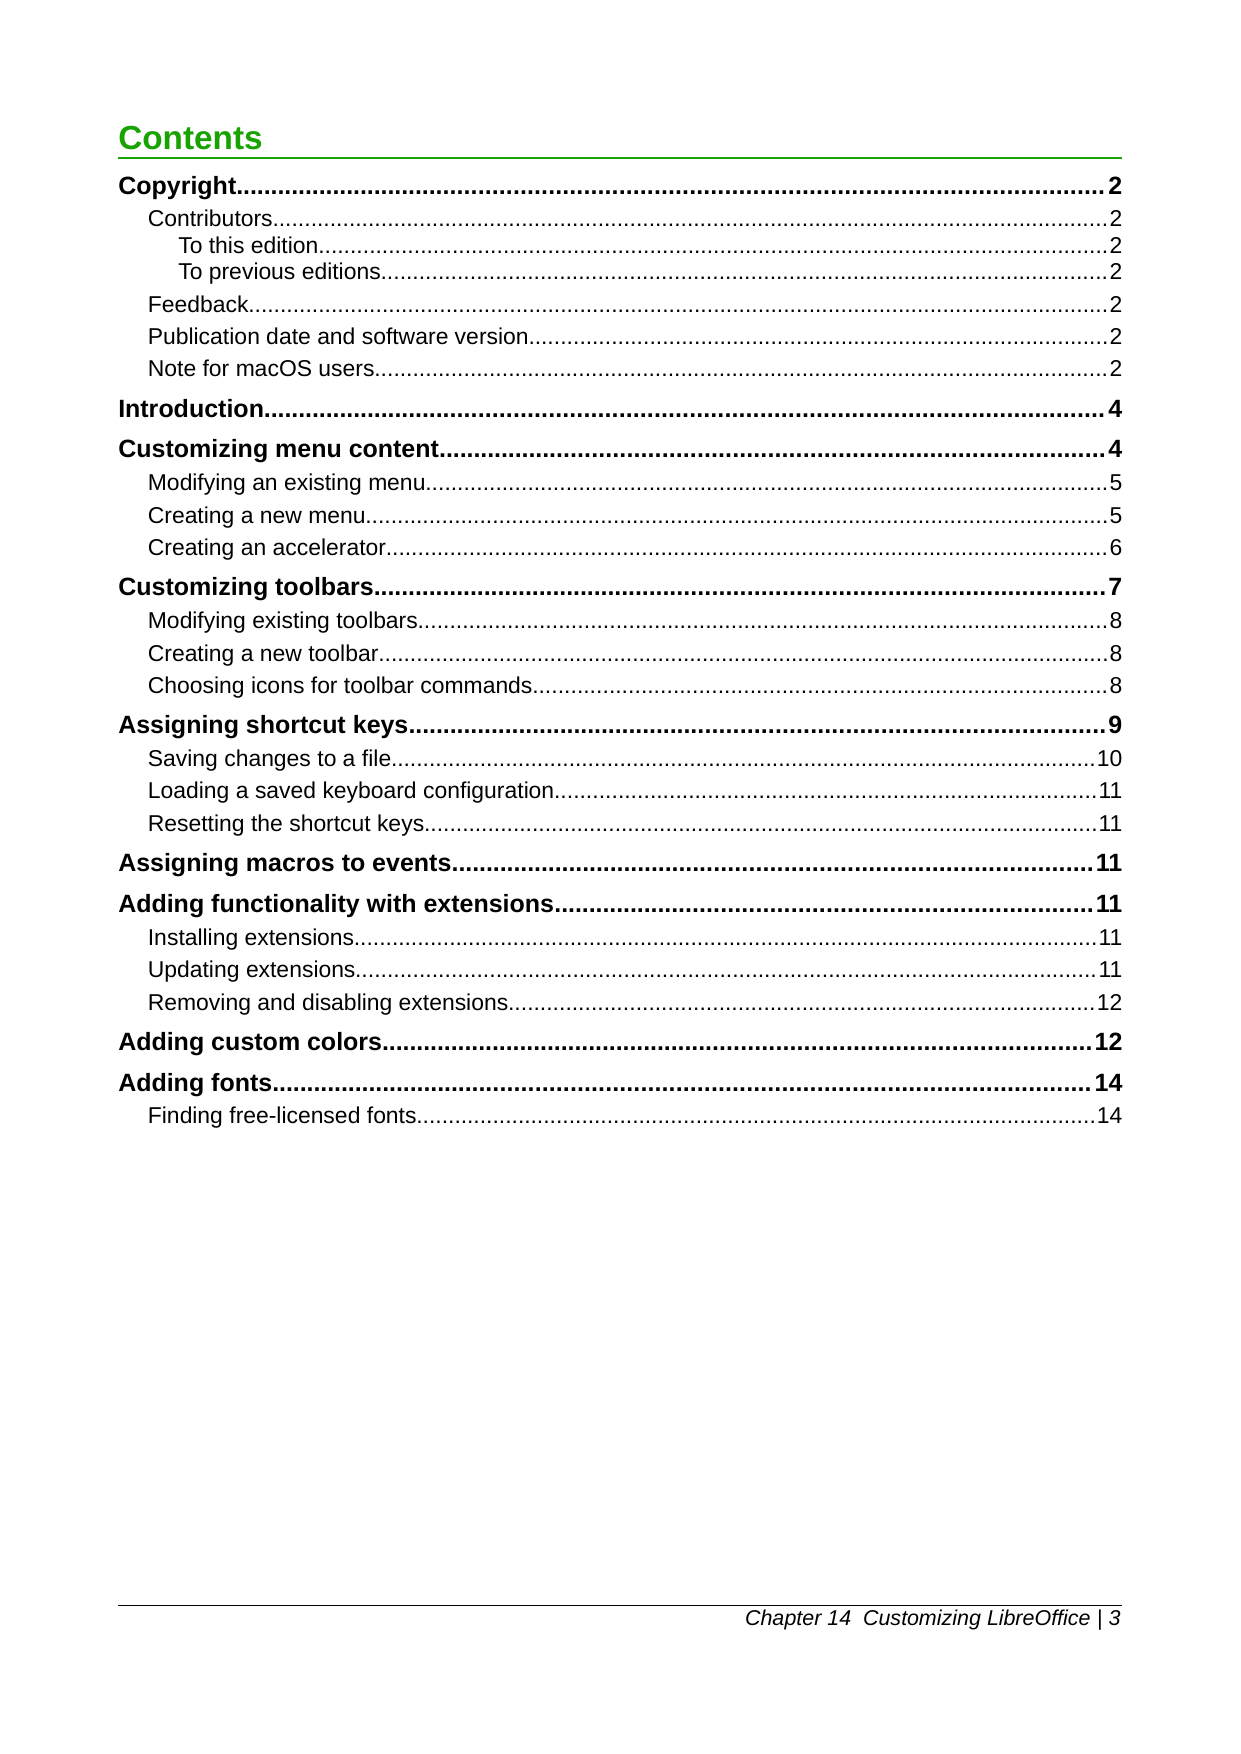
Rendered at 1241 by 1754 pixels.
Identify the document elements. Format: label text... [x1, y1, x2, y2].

text Removing and disabling extensions 12 [148, 988, 1122, 1015]
text Installing extensions 11 [148, 924, 1122, 950]
text Customizing menu content 4 [118, 434, 1122, 463]
text Resetting the shortcut keys 11 [148, 810, 1122, 836]
text Loading a saved keyboard configuration 11 [148, 777, 1122, 804]
text Creating a new toolbar 8 [148, 639, 1122, 666]
text Feedback 2 [148, 291, 1122, 317]
text Modifying an existing menu 5 [148, 469, 1122, 496]
text Finding free-licensed fonts 14 [148, 1102, 1122, 1129]
text Contributors 2 [148, 205, 1122, 232]
text Publication date and software version 2 [148, 323, 1122, 349]
text Saving changes to a file 10 [148, 745, 1122, 771]
text Modifying existing toolbars 8 [148, 607, 1122, 633]
text Assigning macros to events 11 [118, 848, 1122, 877]
text Adding fonts 14 [118, 1067, 1122, 1096]
text Choosing icons for toolbar commands 8 [148, 672, 1122, 698]
text To previous editions 2 [178, 258, 1122, 284]
text Copyright 2 [118, 171, 1122, 199]
text Assigning shortcut keys 9 [118, 710, 1122, 739]
subtitle Contents [118, 118, 1122, 157]
text Customizing toolbars 7 [118, 572, 1122, 601]
text Note for macOS users 2 [148, 355, 1122, 382]
text Adding functionality with extensions 11 [118, 889, 1122, 918]
text Introduction 4 [118, 394, 1122, 422]
text Creating a new menu 5 [148, 502, 1122, 528]
text Updating extensions 11 [148, 956, 1122, 982]
text To this edition 2 [178, 232, 1122, 258]
text Adding custom colors 12 [118, 1027, 1122, 1056]
text Creating an accelerator 6 [148, 534, 1122, 560]
